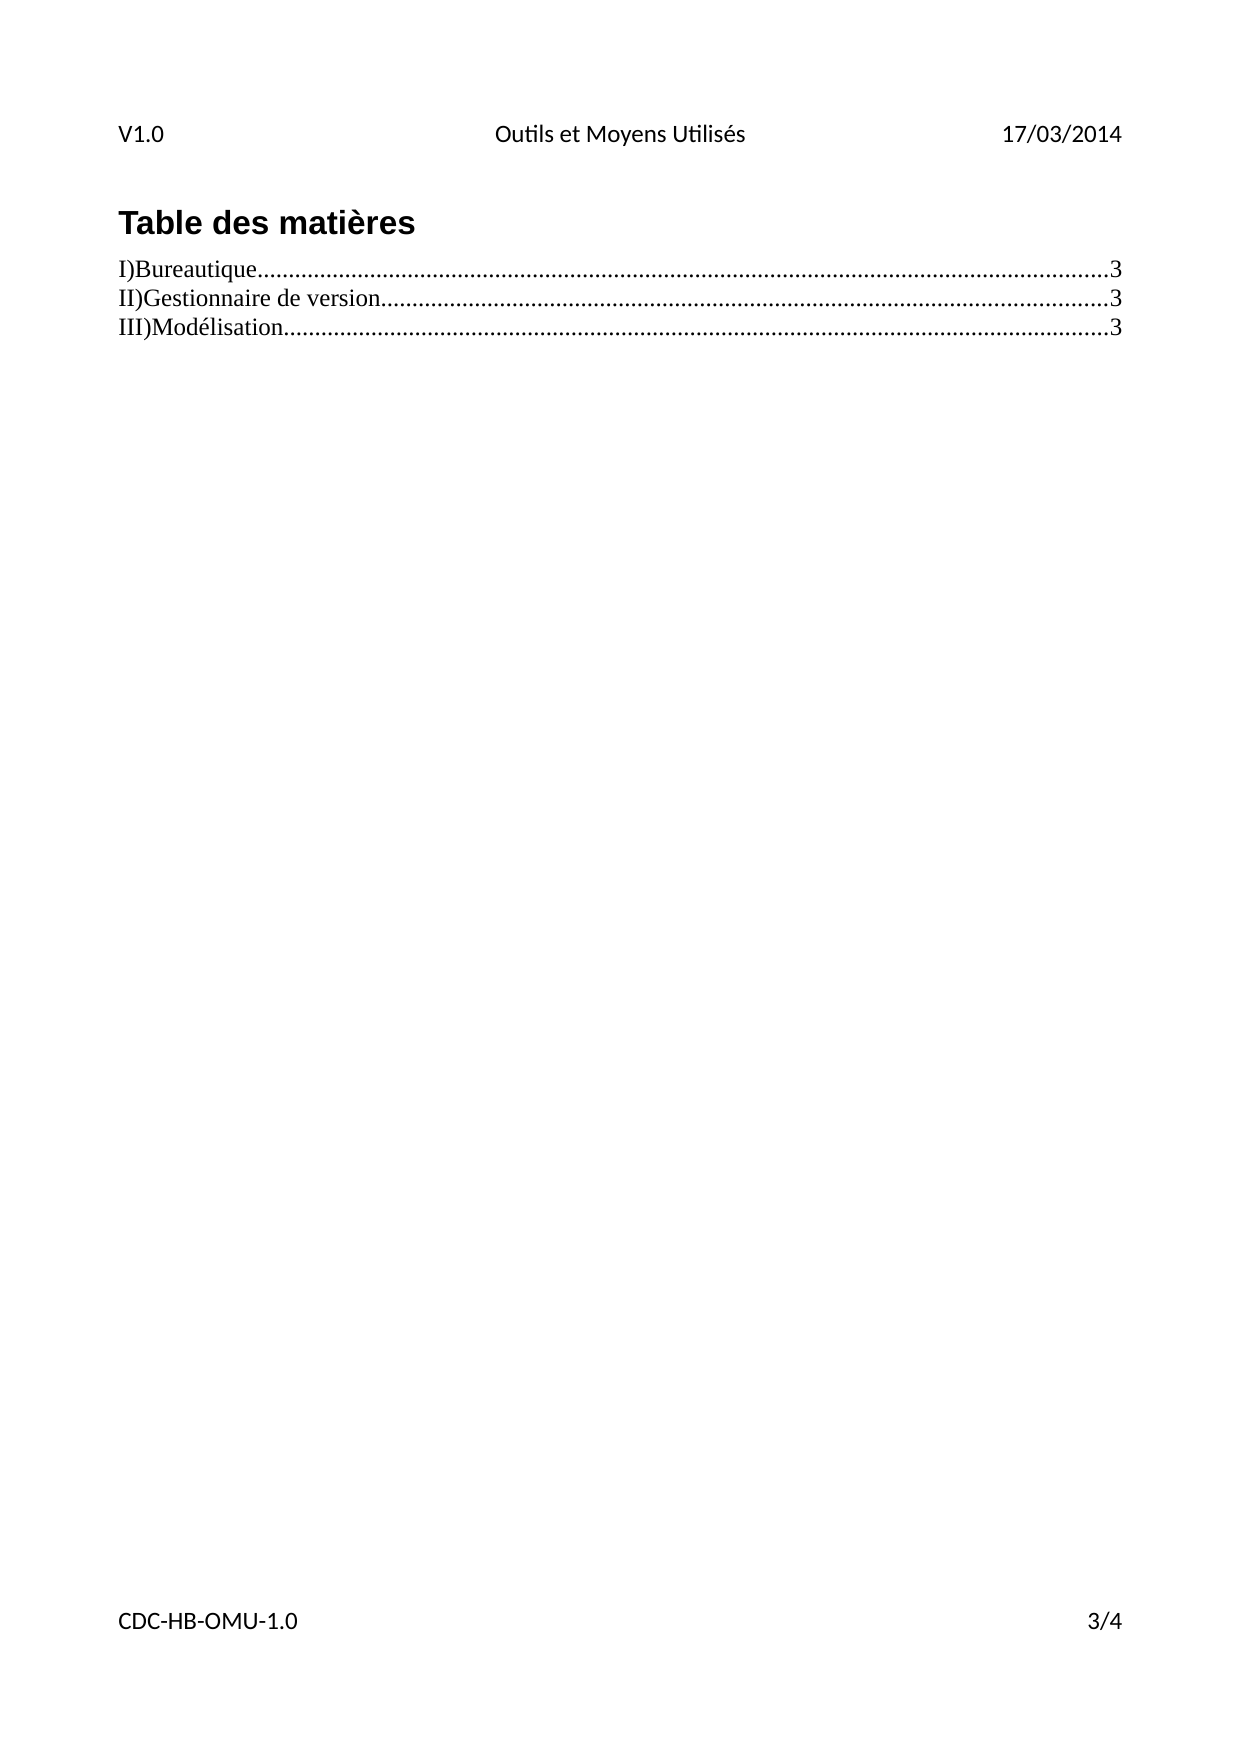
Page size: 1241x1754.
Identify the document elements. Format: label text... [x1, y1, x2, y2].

text II)Gestionnaire de version 3 [118, 283, 1122, 312]
subtitle Table des matières [118, 203, 1122, 242]
text III)Modélisation 3 [118, 312, 1122, 340]
text I)Bureautique 3 [118, 254, 1122, 283]
